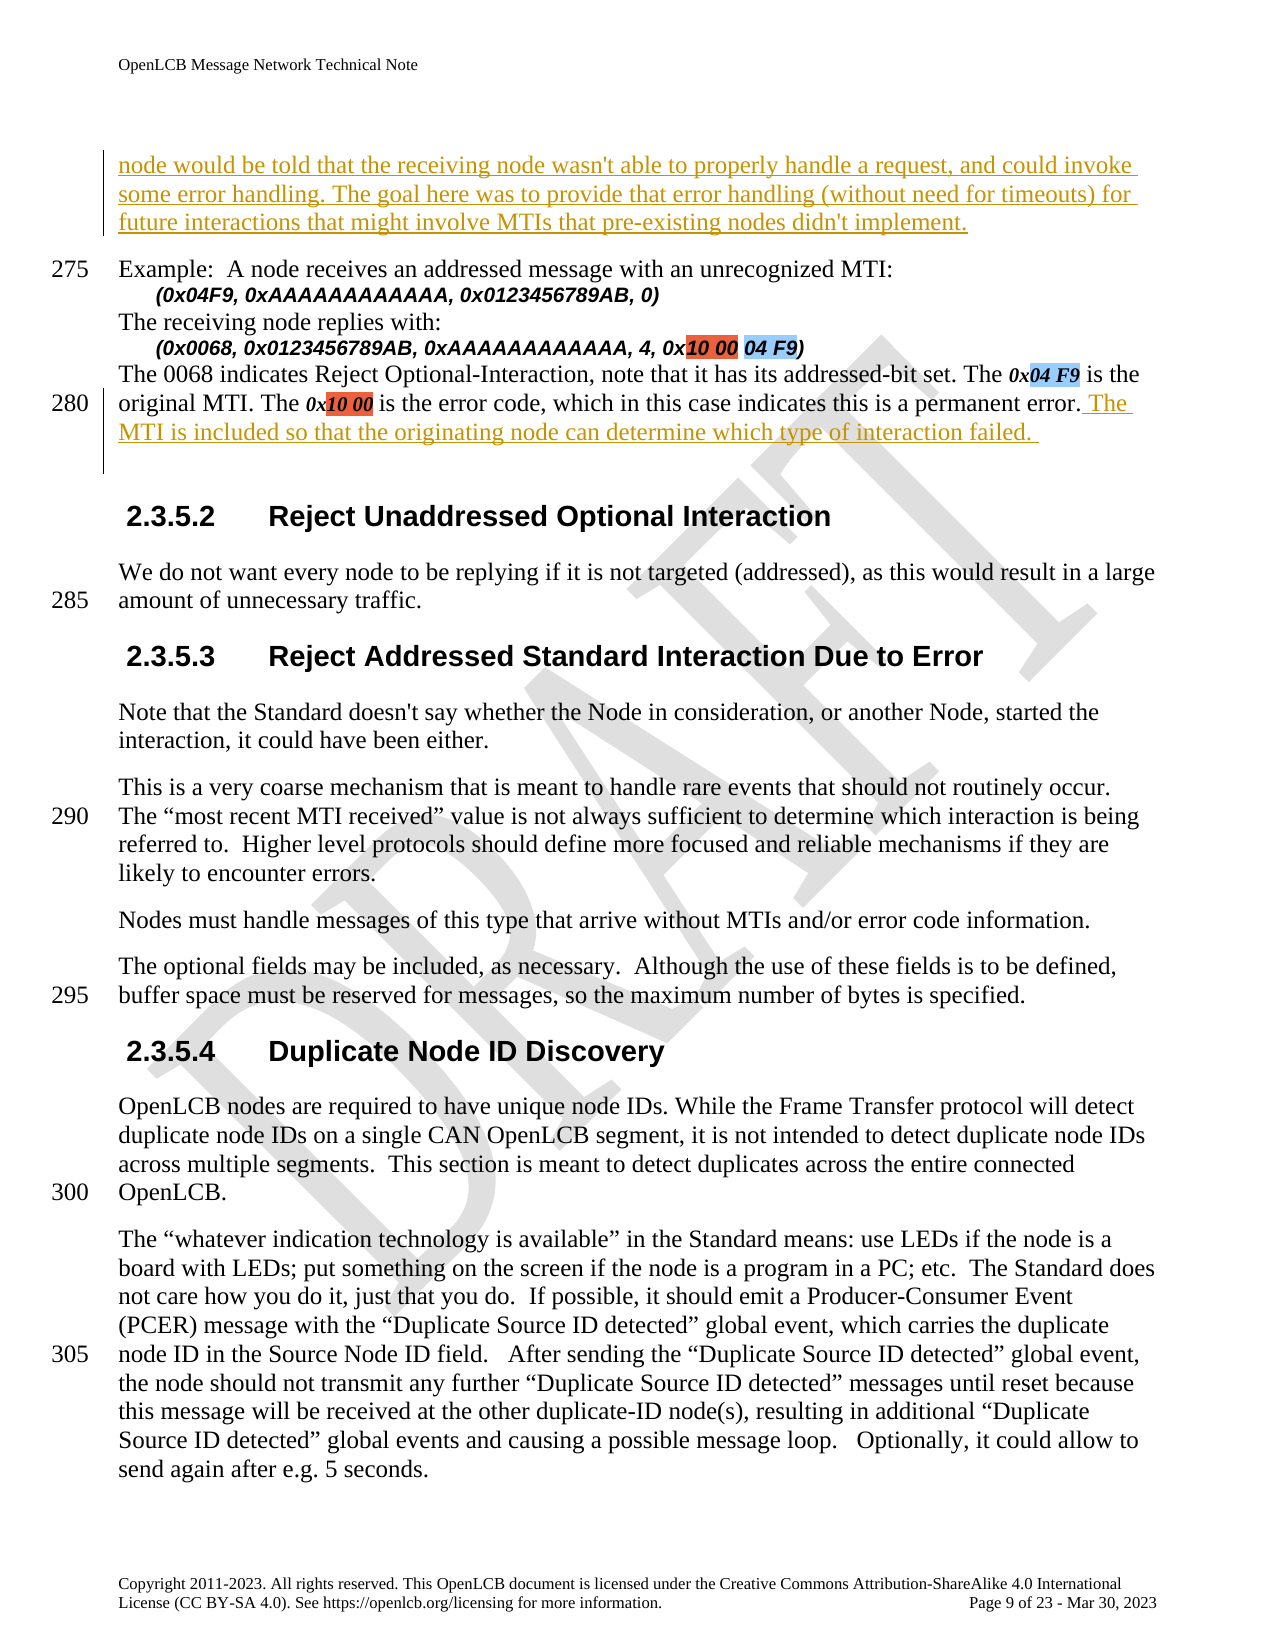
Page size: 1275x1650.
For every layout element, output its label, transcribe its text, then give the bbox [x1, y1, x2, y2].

subtitle Reject Unaddressed Optional Interaction [718, 509, 775, 533]
text We do not want every node to be replying if it is not targeted (addressed), as this would result in a large amount of unnecessary traffic. [685, 557, 1006, 614]
text This is a very coarse mechanism that is meant to handle rare events that should not routinely occur. The “most recent MTI received” value is not always sufficient to determine which interaction is being referred to. Higher level protocols should define more focused and reliable mechanisms if they are likely to encounter errors. [118, 772, 651, 887]
text Nodes must handle messages of this type that arrive without MTIs and/or error code information. [684, 905, 1157, 933]
text OpenLCB nodes are required to have unique node IDs. While the Frame Transfer protocol will detect duplicate node IDs on a single CAN OpenLCB segment, it is not intended to detect duplicate node IDs across multiple segments. This section is meant to detect duplicates across the entire connected OpenLCB. [251, 1091, 468, 1206]
text We do not want every node to be replying if it is not targeted (addressed), as this would result in a large amount of unnecessary traffic. [995, 557, 1157, 614]
text (0x0068, 0x0123456789AB, 0xAAAAAAAAAAAA, 4, 0x10 00 04 F9) [118, 335, 879, 359]
text The optional fields may be included, as necessary. Although the use of these fields is to be defined, buffer space must be reserved for messages, so the maximum number of bytes is specified. [698, 951, 1157, 1009]
subtitle Reject Addressed Standard Interaction Due to Error [1039, 639, 1157, 673]
text Nodes must handle messages of this type that arrive without MTIs and/or error code information. [118, 905, 376, 933]
text The receiving node replies with: [118, 307, 1157, 335]
subtitle Reject Addressed Standard Interaction Due to Error [759, 639, 815, 667]
text Nodes must handle messages of this type that arrive without MTIs and/or error code information. [532, 905, 680, 933]
text Note that the Standard doesn't say whether the Node in consideration, or another Node, started the interaction, it could have been either. [594, 697, 828, 754]
text OpenLCB nodes are required to have unique node IDs. While the Frame Transfer protocol will detect duplicate node IDs on a single CAN OpenLCB segment, it is not intended to detect duplicate node IDs across multiple segments. This section is meant to detect duplicates across the entire connected OpenLCB. [461, 1091, 1157, 1206]
text OpenLCB nodes are required to have unique node IDs. While the Frame Transfer protocol will detect duplicate node IDs on a single CAN OpenLCB segment, it is not intended to detect duplicate node IDs across multiple segments. This section is meant to detect duplicates across the entire connected OpenLCB. [118, 1091, 321, 1206]
text Note that the Standard doesn't say whether the Node in consideration, or another Node, started the interaction, it could have been either. [118, 697, 565, 754]
subtitle Duplicate Node ID Discovery [409, 1033, 510, 1067]
text Example: A node receives an addressed message with an unrecognized MTI: [118, 254, 1157, 283]
subtitle Duplicate Node ID Discovery [118, 1033, 181, 1067]
text The 0068 indicates Reject Optional-Interaction, note that it has its addressed-bit set. The 0x04 F9 is the original MTI. The 0x10 00 is the error code, which in this case indicates this is a permanent error. The MTI is included so that the originating node can determine which type of interaction failed. [118, 359, 855, 442]
subtitle Reject Addressed Standard Interaction Due to Error [817, 639, 1036, 673]
subtitle Duplicate Node ID Discovery [210, 1033, 394, 1067]
text The optional fields may be included, as necessary. Although the use of these fields is to be defined, buffer space must be reserved for messages, so the maximum number of bytes is specified. [118, 951, 452, 1009]
subtitle Reject Unaddressed Optional Interaction [937, 499, 1157, 533]
text This is a very coarse mechanism that is meant to handle rare events that should not routinely occur. The “most recent MTI received” value is not always sufficient to determine which interaction is being referred to. Higher level protocols should define more focused and reliable mechanisms if they are likely to encounter errors. [665, 818, 807, 887]
subtitle Reject Unaddressed Optional Interaction [761, 499, 925, 533]
subtitle Reject Addressed Standard Interaction Due to Error [118, 639, 747, 673]
text The optional fields may be included, as necessary. Although the use of these fields is to be defined, buffer space must be reserved for messages, so the maximum number of bytes is specified. [537, 951, 705, 1008]
text This is a very coarse mechanism that is meant to handle rare events that should not routinely occur. The “most recent MTI received” value is not always sufficient to determine which interaction is being referred to. Higher level protocols should define more focused and reliable mechanisms if they are likely to encounter errors. [597, 772, 701, 854]
subtitle Duplicate Node ID Discovery [522, 1033, 1157, 1067]
text Nodes must handle messages of this type that arrive without MTIs and/or error code information. [394, 905, 507, 933]
text This is a very coarse mechanism that is meant to handle rare events that should not routinely occur. The “most recent MTI received” value is not always sufficient to determine which interaction is being referred to. Higher level protocols should define more focused and reliable mechanisms if they are likely to encounter errors. [713, 772, 1157, 887]
text (0x04F9, 0xAAAAAAAAAAAA, 0x0123456789AB, 0) [118, 283, 1157, 307]
subtitle Reject Unaddressed Optional Interaction [118, 499, 715, 533]
text Note that the Standard doesn't say whether the Node in consideration, or another Node, started the interaction, it could have been either. [817, 697, 1157, 754]
text The 0068 indicates Reject Optional-Interaction, note that it has its addressed-bit set. The 0x04 F9 is the original MTI. The 0x10 00 is the error code, which in this case indicates this is a permanent error. The MTI is included so that the originating node can determine which type of interaction failed. [849, 359, 1157, 446]
text [883, 335, 1157, 359]
text The “whatever indication technology is available” in the Standard means: use LEDs if the node is a board with LEDs; put something on the screen if the node is a program in a PC; etc. The Standard does not care how you do it, just that you do. If possible, it should emit a Producer-Consumer Event (PCER) message with the “Duplicate Source ID detected” global event, which carries the duplicate node ID in the Source Node ID field. After sending the “Duplicate Source ID detected” global event, the node should not transmit any further “Duplicate Source ID detected” messages until reset because this message will be received at the other duplicate-ID node(s), resulting in additional “Duplicate Source ID detected” global events and causing a possible message loop. Optionally, it could allow to send again after e.g. 5 seconds. [118, 1224, 1157, 1483]
text node would be told that the receiving node wasn't able to properly handle a request, and could invoke some error handling. The goal here was to provide that error handling (without need for timeouts) for future interactions that might involve MTIs that pre-existing nodes didn't implement. [118, 150, 1157, 236]
text We do not want every node to be replying if it is not targeted (addressed), as this would result in a large amount of unnecessary traffic. [118, 557, 688, 614]
